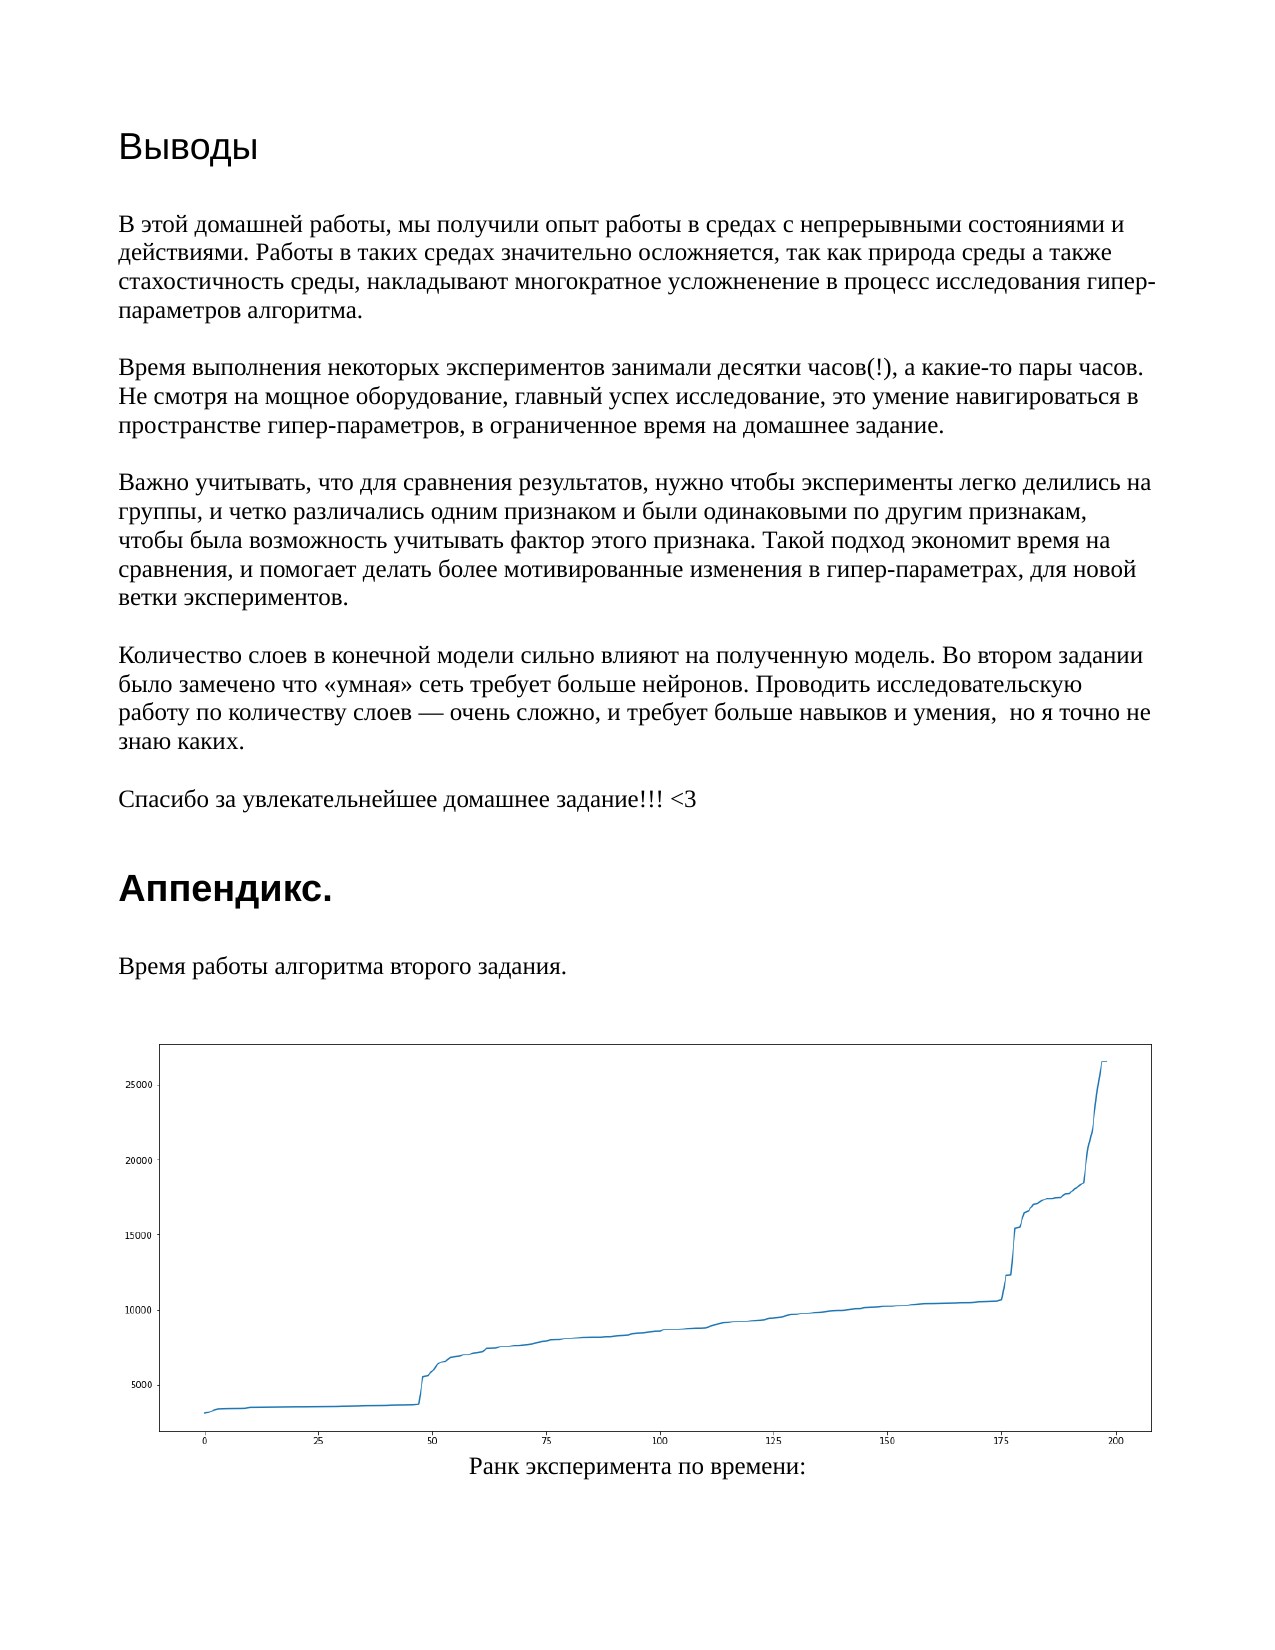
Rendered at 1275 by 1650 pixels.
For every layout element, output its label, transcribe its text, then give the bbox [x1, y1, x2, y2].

subtitle Аппендикс. [118, 866, 1157, 910]
text Время выполнения некоторых экспериментов занимали десятки часов(!), а какие-то пары часов. Не смотря на мощное оборудование, главный успех исследование, это умение навигироваться в пространстве гипер-параметров, в ограниченное время на домашнее задание. [118, 352, 1157, 439]
text Количество слоев в конечной модели сильно влияют на полученную модель. Во втором задании было замечено что «умная» сеть требует больше нейронов. Проводить исследовательскую работу по количеству слоев — очень сложно, и требует больше навыков и умения, но я точно не знаю каких. [118, 640, 1157, 755]
text Спасибо за увлекательнейшее домашнее задание!!! <3 [118, 784, 1157, 812]
subtitle Выводы [118, 124, 1157, 167]
text Важно учитывать, что для сравнения результатов, нужно чтобы эксперименты легко делились на группы, и четко различались одним признаком и были одинаковыми по другим признакам, чтобы была возможность учитывать фактор этого признака. Такой подход экономит время на сравнения, и помогает делать более мотивированные изменения в гипер-параметрах, для новой ветки экспериментов. [118, 467, 1157, 611]
picture [118, 1037, 1157, 1452]
text Время работы алгоритма второго задания. [118, 951, 1157, 980]
text Ранк эксперимента по времени: [118, 1452, 1157, 1480]
text В этой домашней работы, мы получили опыт работы в средах с непрерывными состояниями и действиями. Работы в таких средах значительно осложняется, так как природа среды а также стахостичность среды, накладывают многократное усложненение в процесс исследования гипер-параметров алгоритма. [118, 209, 1157, 324]
